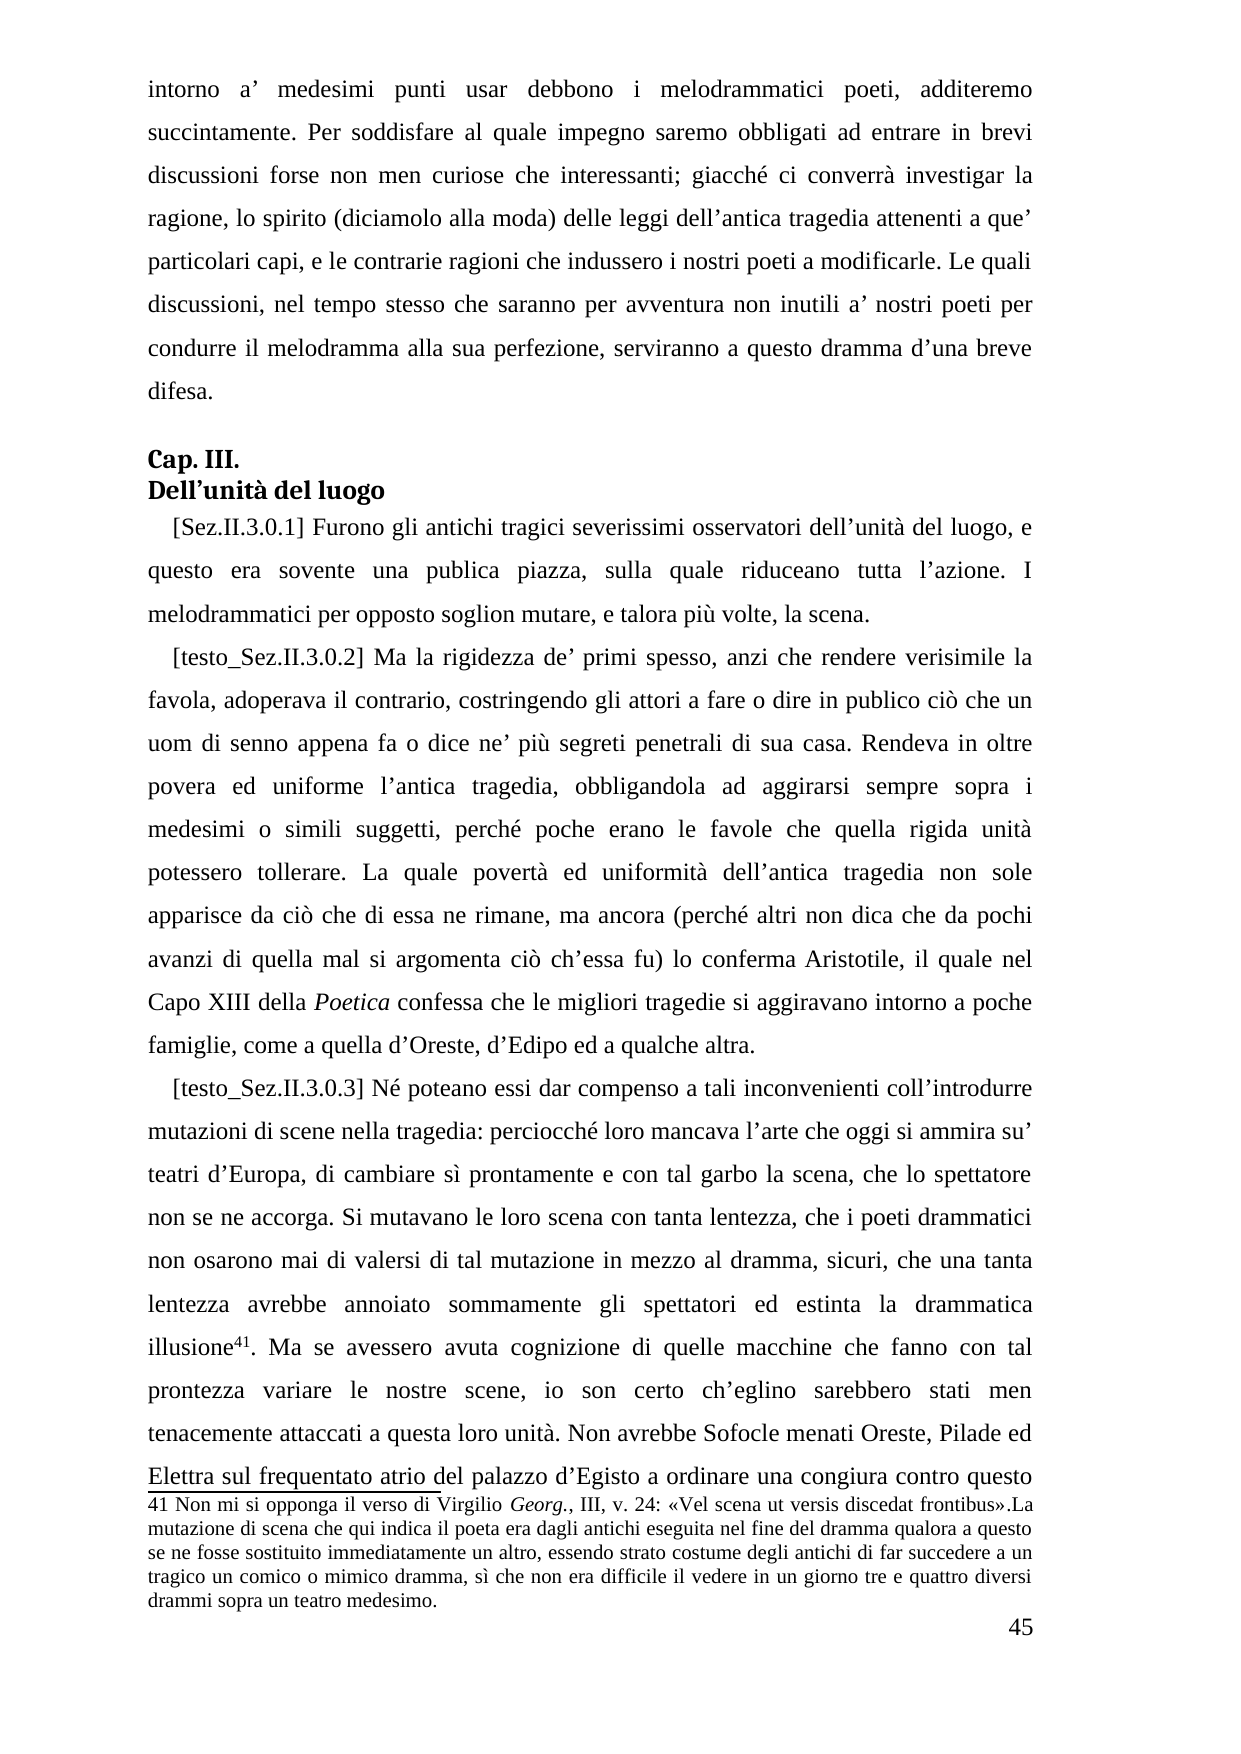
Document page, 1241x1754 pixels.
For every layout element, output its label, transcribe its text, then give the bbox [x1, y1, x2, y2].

subtitle Cap. III. Dell’unità del luogo [148, 444, 1033, 506]
text [Sez.II.3.0.1] Furono gli antichi tragici severissimi osservatori dell’unità del luogo, e questo era sovente una publica piazza, sulla quale riduceano tutta l’azione. I melodrammatici per opposto soglion mutare, e talora più volte, la scena. [148, 512, 1033, 627]
text [testo_Sez.II.3.0.2] Ma la rigidezza de’ primi spesso, anzi che rendere verisimile la favola, adoperava il contrario, costringendo gli attori a fare o dire in publico ciò che un uom di senno appena fa o dice ne’ più segreti penetrali di sua casa. Rendeva in oltre povera ed uniforme l’antica tragedia, obbligandola ad aggirarsi sempre sopra i medesimi o simili suggetti, perché poche erano le favole che quella rigida unità potessero tollerare. La quale povertà ed uniformità dell’antica tragedia non sole apparisce da ciò che di essa ne rimane, ma ancora (perché altri non dica che da pochi avanzi di quella mal si argomenta ciò ch’essa fu) lo conferma Aristotile, il quale nel Capo XIII della Poetica confessa che le migliori tragedie si aggiravano intorno a poche famiglie, come a quella d’Oreste, d’Edipo ed a qualche altra. [148, 642, 1033, 1059]
text Non mi si opponga il verso di Virgilio Georg., III, v. 24: «Vel scena ut versis discedat frontibus».La mutazione di scena che qui indica il poeta era dagli antichi eseguita nel fine del dramma qualora a questo se ne fosse sostituito immediatamente un altro, essendo strato costume degli antichi di far succedere a un tragico un comico o mimico dramma, sì che non era difficile il vedere in un giorno tre e quattro diversi drammi sopra un teatro medesimo. [148, 1492, 1033, 1612]
text intorno a’ medesimi punti usar debbono i melodrammatici poeti, additeremo succintamente. Per soddisfare al quale impegno saremo obbligati ad entrare in brevi discussioni forse non men curiose che interessanti; giacché ci converrà investigar la ragione, lo spirito (diciamolo alla moda) delle leggi dell’antica tragedia attenenti a que’ particolari capi, e le contrarie ragioni che indussero i nostri poeti a modificarle. Le quali discussioni, nel tempo stesso che saranno per avventura non inutili a’ nostri poeti per condurre il melodramma alla sua perfezione, serviranno a questo dramma d’una breve difesa. [148, 74, 1033, 404]
text [testo_Sez.II.3.0.3] Né poteano essi dar compenso a tali inconvenienti coll’introdurre mutazioni di scene nella tragedia: perciocché loro mancava l’arte che oggi si ammira su’ teatri d’Europa, di cambiare sì prontamente e con tal garbo la scena, che lo spettatore non se ne accorga. Si mutavano le loro scena con tanta lentezza, che i poeti drammatici non osarono mai di valersi di tal mutazione in mezzo al dramma, sicuri, che una tanta lentezza avrebbe annoiato sommamente gli spettatori ed estinta la drammatica illusione. Ma se avessero avuta cognizione di quelle macchine che fanno con tal prontezza variare le nostre scene, io son certo ch’eglino sarebbero stati men tenacemente attaccati a questa loro unità. Non avrebbe Sofocle menati Oreste, Pilade ed Elettra sul frequentato atrio del palazzo d’Egisto a ordinare una congiura contro questo [148, 1073, 1033, 1490]
